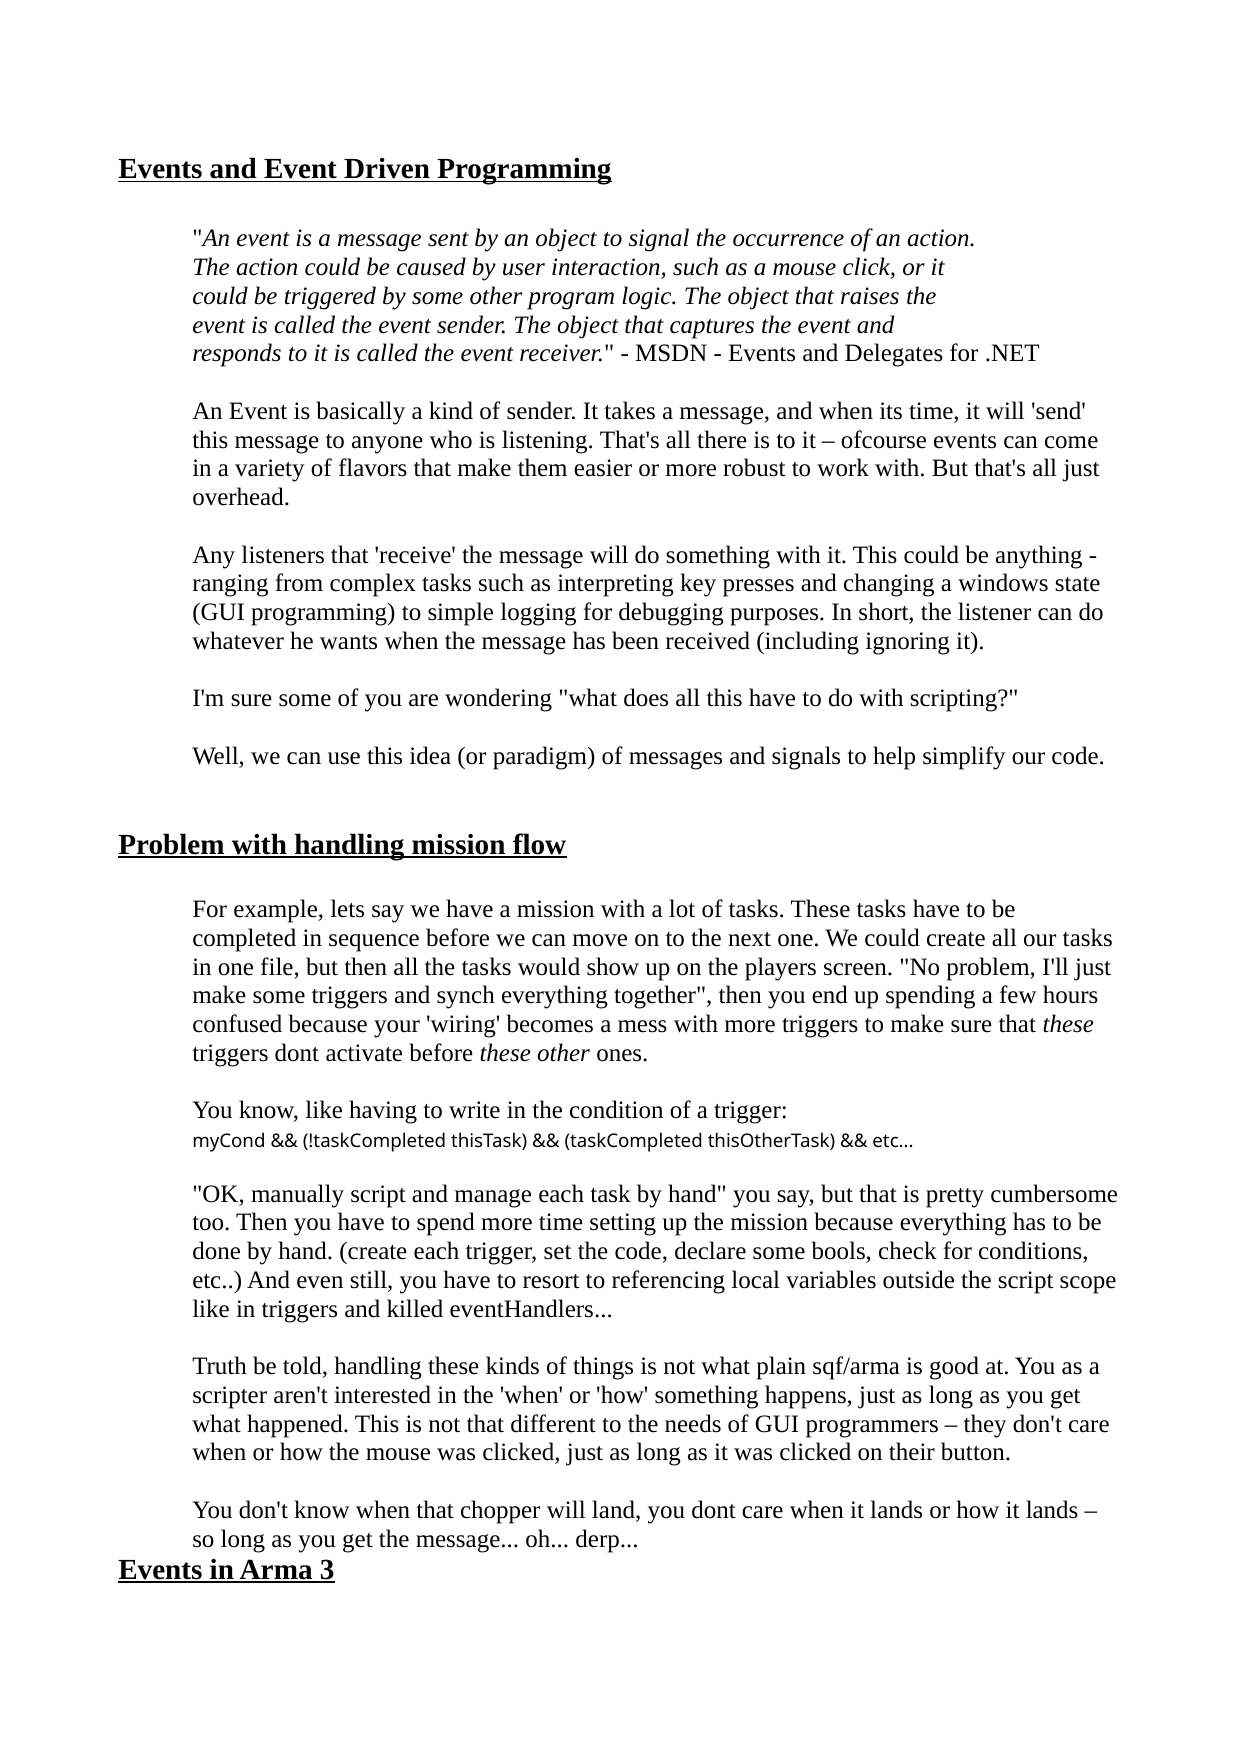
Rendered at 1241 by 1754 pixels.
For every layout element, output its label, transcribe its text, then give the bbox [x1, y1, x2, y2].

text Events in Arma 3 [118, 1552, 1122, 1586]
text like in triggers and killed eventHandlers... [118, 1294, 1122, 1322]
text For example, lets say we have a mission with a lot of tasks. These tasks have to be [118, 894, 1122, 923]
text Problem with handling mission flow [118, 827, 1122, 861]
text Events and Event Driven Programming [118, 152, 1122, 185]
text responds to it is called the event receiver." - MSDN - Events and Delegates for .NET [118, 338, 1122, 367]
text The action could be caused by user interaction, such as a mouse click, or it [118, 252, 1122, 281]
text Any listeners that 'receive' the message will do something with it. This could be anything - ranging from complex tasks such as interpreting key presses and changing a windows state (GUI programming) to simple logging for debugging purposes. In short, the listener can do whatever he wants when the message has been received (including ignoring it). [118, 540, 1122, 655]
text myCond && (!taskCompleted thisTask) && (taskCompleted thisOtherTask) && etc... [118, 1124, 1122, 1153]
text Well, we can use this idea (or paradigm) of messages and signals to help simplify our code. [118, 741, 1122, 770]
text "An event is a message sent by an object to signal the occurrence of an action. [118, 219, 1122, 252]
text You don't know when that chopper will land, you dont care when it lands or how it lands – so long as you get the message... oh... derp... [118, 1495, 1122, 1552]
text completed in sequence before we can move on to the next one. We could create all our tasks in one file, but then all the tasks would show up on the players screen. "No problem, I'll just make some triggers and synch everything together", then you end up spending a few hours [118, 923, 1122, 1009]
text You know, like having to write in the condition of a trigger: [118, 1096, 1122, 1124]
text "OK, manually script and manage each task by hand" you say, but that is pretty cumbersome too. Then you have to spend more time setting up the mission because everything has to be [118, 1179, 1122, 1236]
text event is called the event sender. The object that captures the event and [118, 310, 1122, 338]
text in a variety of flavors that make them easier or more robust to work with. But that's all just [118, 453, 1122, 482]
text done by hand. (create each trigger, set the code, declare some bools, check for conditions, etc..) And even still, you have to resort to referencing local variables outside the script scope [118, 1236, 1122, 1294]
text Truth be told, handling these kinds of things is not what plain sqf/arma is good at. You as a scripter aren't interested in the 'when' or 'how' something happens, just as long as you get what happened. This is not that different to the needs of GUI programmers – they don't care when or how the mouse was clicked, just as long as it was clicked on their button. [118, 1351, 1122, 1466]
text I'm sure some of you are wondering "what does all this have to do with scripting?" [118, 683, 1122, 712]
text could be triggered by some other program logic. The object that raises the [118, 281, 1122, 310]
text overhead. [118, 482, 1122, 511]
text An Event is basically a kind of sender. It takes a message, and when its time, it will 'send' this message to anyone who is listening. That's all there is to it – ofcourse events can come [118, 396, 1122, 453]
text confused because your 'wiring' becomes a mess with more triggers to make sure that these triggers dont activate before these other ones. [118, 1009, 1122, 1067]
